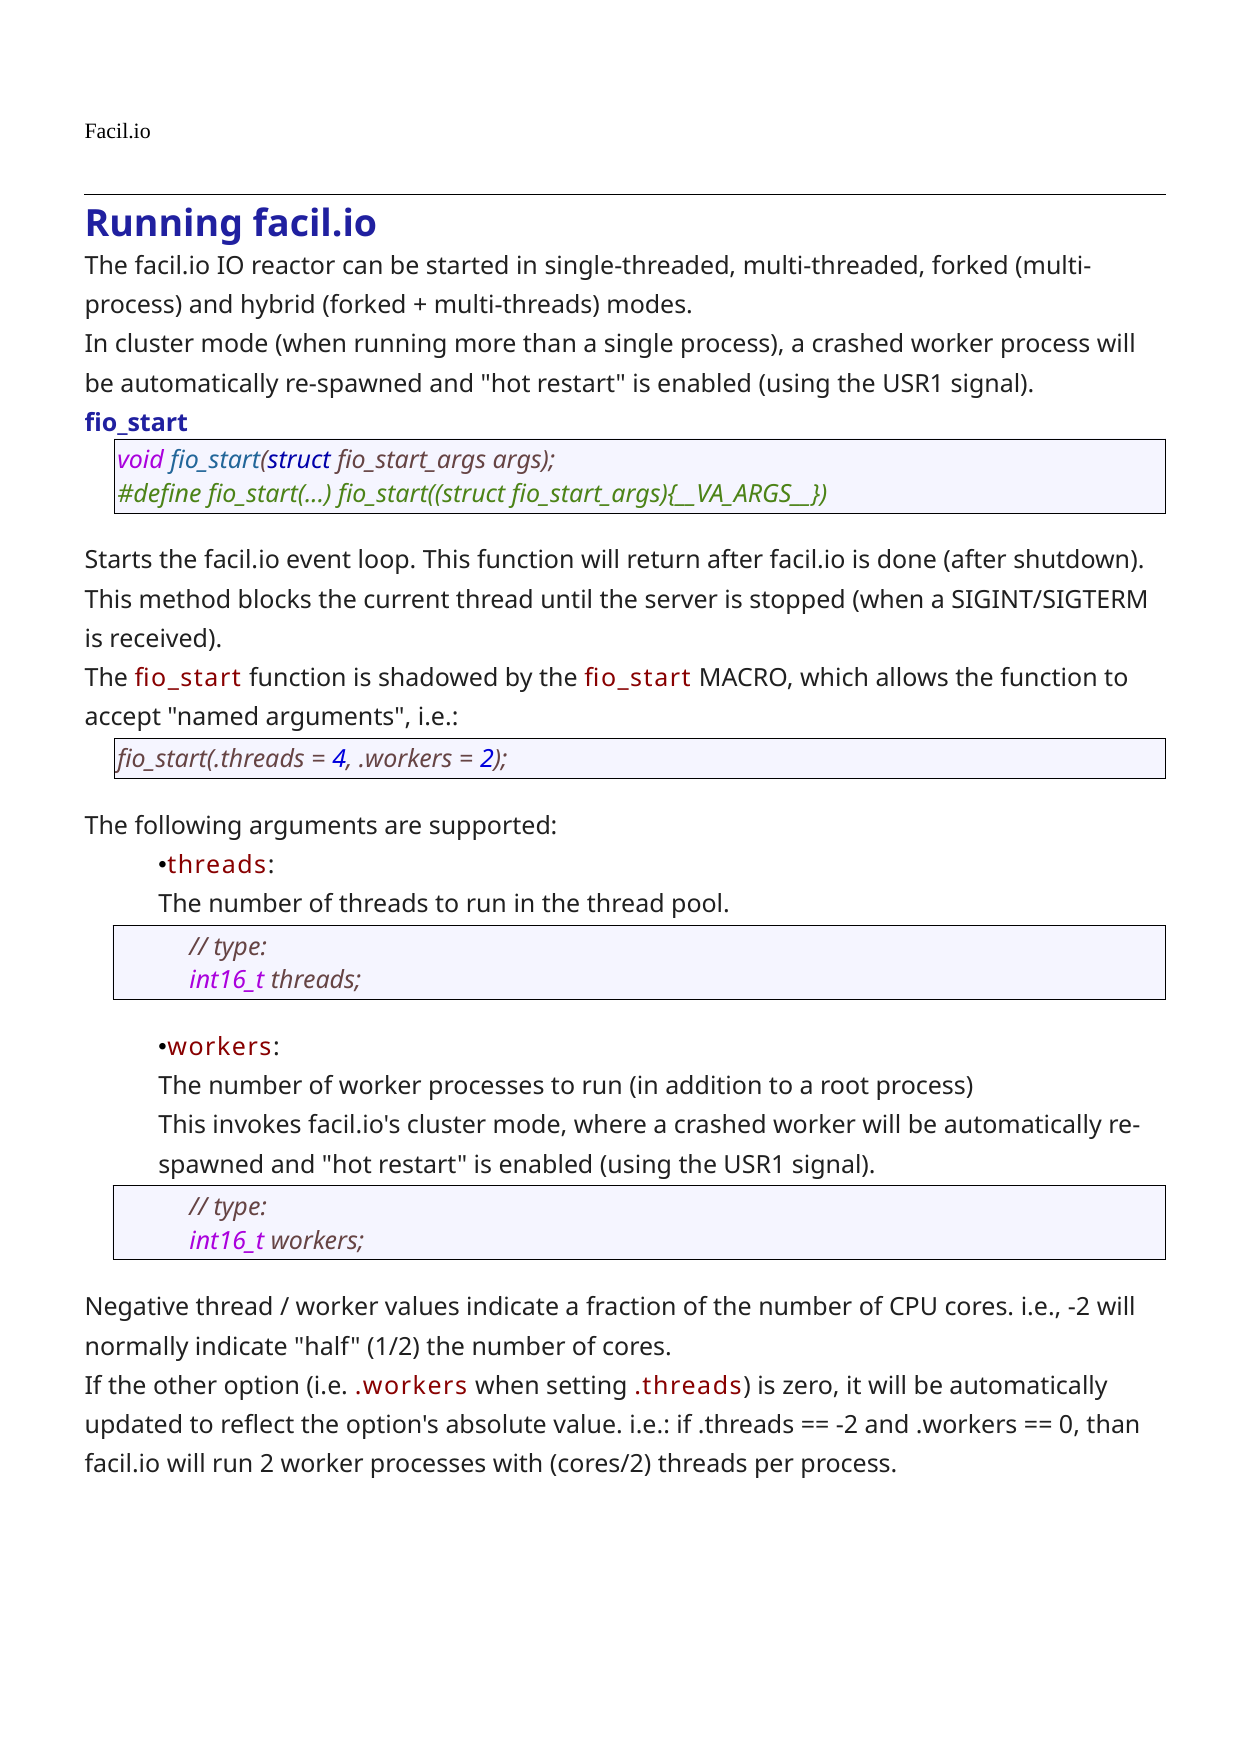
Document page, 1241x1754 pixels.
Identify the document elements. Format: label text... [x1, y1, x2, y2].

list The number of worker processes to run (in addition to a root process) [84, 1068, 1166, 1102]
text In cluster mode (when running more than a single process), a crashed worker process will be automatically re-spawned and "hot restart" is enabled (using the USR1 signal). [84, 326, 1166, 399]
text Negative thread / worker values indicate a fraction of the number of CPU cores. i.e., -2 will normally indicate "half" (1/2) the number of cores. [84, 1289, 1166, 1362]
text fio_start(.threads = 4, .workers = 2); [115, 739, 1165, 778]
list This invokes facil.io's cluster mode, where a crashed worker will be automatically re-spawned and "hot restart" is enabled (using the USR1 signal). [84, 1107, 1166, 1180]
text The fio_start function is shadowed by the fio_start MACRO, which allows the function to accept "named arguments", i.e.: [84, 660, 1166, 733]
text void fio_start(struct fio_start_args args); [115, 440, 1165, 473]
text The facil.io IO reactor can be started in single-threaded, multi-threaded, forked (multi-process) and hybrid (forked + multi-threads) modes. [84, 248, 1166, 321]
text The following arguments are supported: [84, 808, 1166, 842]
list // type: [114, 1186, 1165, 1219]
list int16_t workers; [114, 1219, 1165, 1259]
text Starts the facil.io event loop. This function will return after facil.io is done (after shutdown). [84, 542, 1166, 576]
list workers: [84, 1029, 1166, 1063]
text Facil.io [84, 118, 1166, 143]
text #define fio_start(...) fio_start((struct fio_start_args){__VA_ARGS__}) [115, 473, 1165, 513]
text This method blocks the current thread until the server is stopped (when a SIGINT/SIGTERM is received). [84, 581, 1166, 654]
list The number of threads to run in the thread pool. [84, 886, 1166, 920]
text If the other option (i.e. .workers when setting .threads) is zero, it will be automatically updated to reflect the option's absolute value. i.e.: if .threads == -2 and .workers == 0, than facil.io will run 2 worker processes with (cores/2) threads per process. [84, 1367, 1166, 1480]
list // type: [114, 926, 1165, 959]
list int16_t threads; [114, 959, 1165, 999]
subtitle fio_start [84, 404, 1166, 438]
list threads: [84, 847, 1166, 881]
subtitle Running facil.io [84, 195, 1166, 248]
